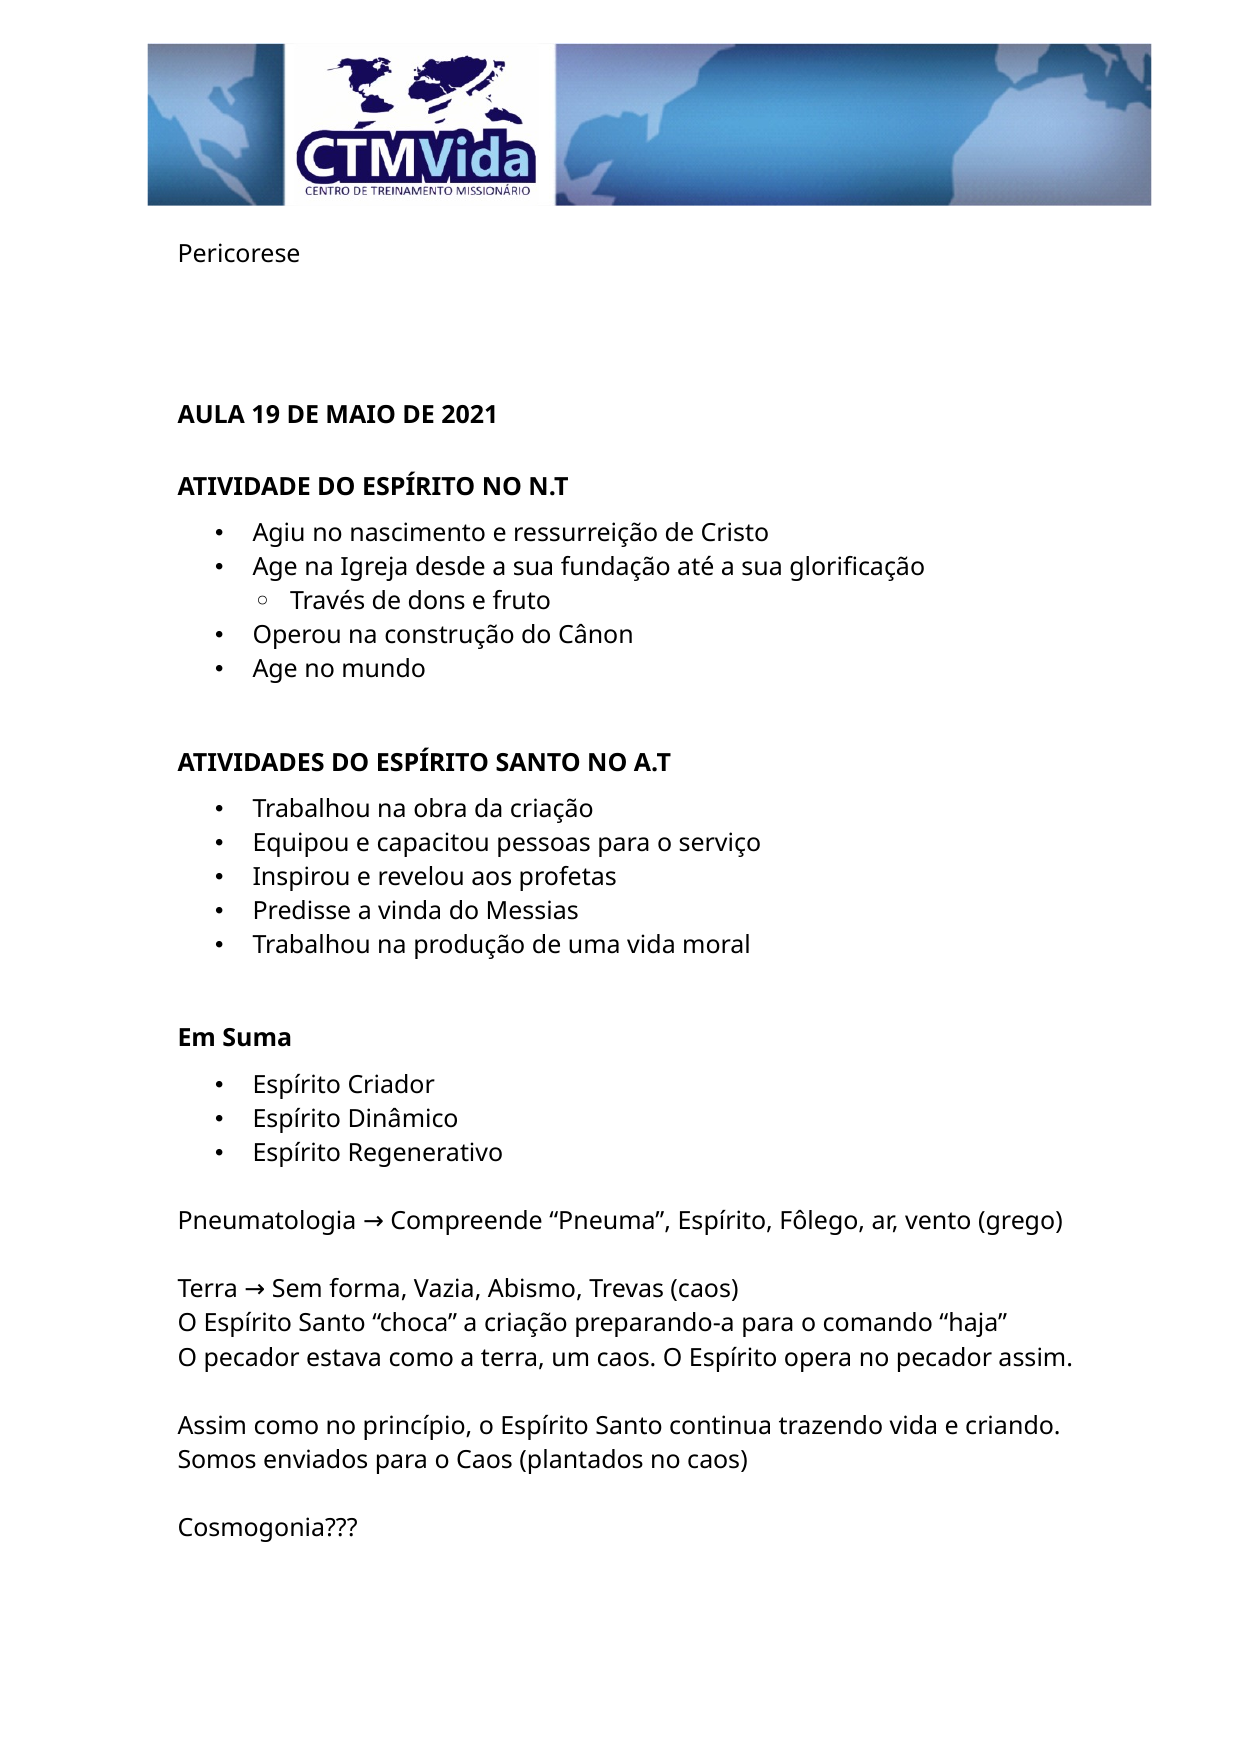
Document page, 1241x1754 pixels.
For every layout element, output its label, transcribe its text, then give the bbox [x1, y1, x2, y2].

picture [147, 43, 1152, 206]
list Predisse a vinda do Messias [215, 893, 1122, 927]
list Través de dons e fruto [252, 583, 1122, 617]
subtitle Em suma [177, 1020, 1122, 1054]
list Espírito Regenerativo [215, 1135, 1122, 1169]
text Pneumatologia → Compreende “Pneuma”, Espírito, Fôlego, ar, vento (grego) [177, 1203, 1122, 1237]
list Inspirou e revelou aos profetas [215, 859, 1122, 893]
list Age na Igreja desde a sua fundação até a sua glorificação [215, 549, 1122, 583]
text Assim como no princípio, o Espírito Santo continua trazendo vida e criando. [177, 1407, 1122, 1441]
list Age no mundo [215, 651, 1122, 685]
list Espírito Dinâmico [215, 1101, 1122, 1135]
list Operou na construção do Cânon [215, 617, 1122, 651]
list Trabalhou na obra da criação [215, 791, 1122, 825]
text Pericorese [177, 235, 1122, 269]
list Equipou e capacitou pessoas para o serviço [215, 825, 1122, 859]
list Espírito Criador [215, 1067, 1122, 1101]
text Cosmogonia??? [177, 1509, 1122, 1543]
subtitle Atividades do espírito Santo no A.T [177, 744, 1122, 778]
text O pecador estava como a terra, um caos. O Espírito opera no pecador assim. [177, 1339, 1122, 1373]
text Somos enviados para o Caos (plantados no caos) [177, 1441, 1122, 1475]
list Agiu no nascimento e ressurreição de Cristo [215, 515, 1122, 549]
list Trabalhou na produção de uma vida moral [215, 927, 1122, 961]
text O Espírito Santo “choca” a criação preparando-a para o comando “haja” [177, 1305, 1122, 1339]
text Terra → Sem forma, Vazia, Abismo, Trevas (caos) [177, 1271, 1122, 1305]
subtitle Atividade do espírito no N.T [177, 468, 1122, 502]
subtitle Aula 19 de maio de 2021 [177, 397, 1122, 431]
